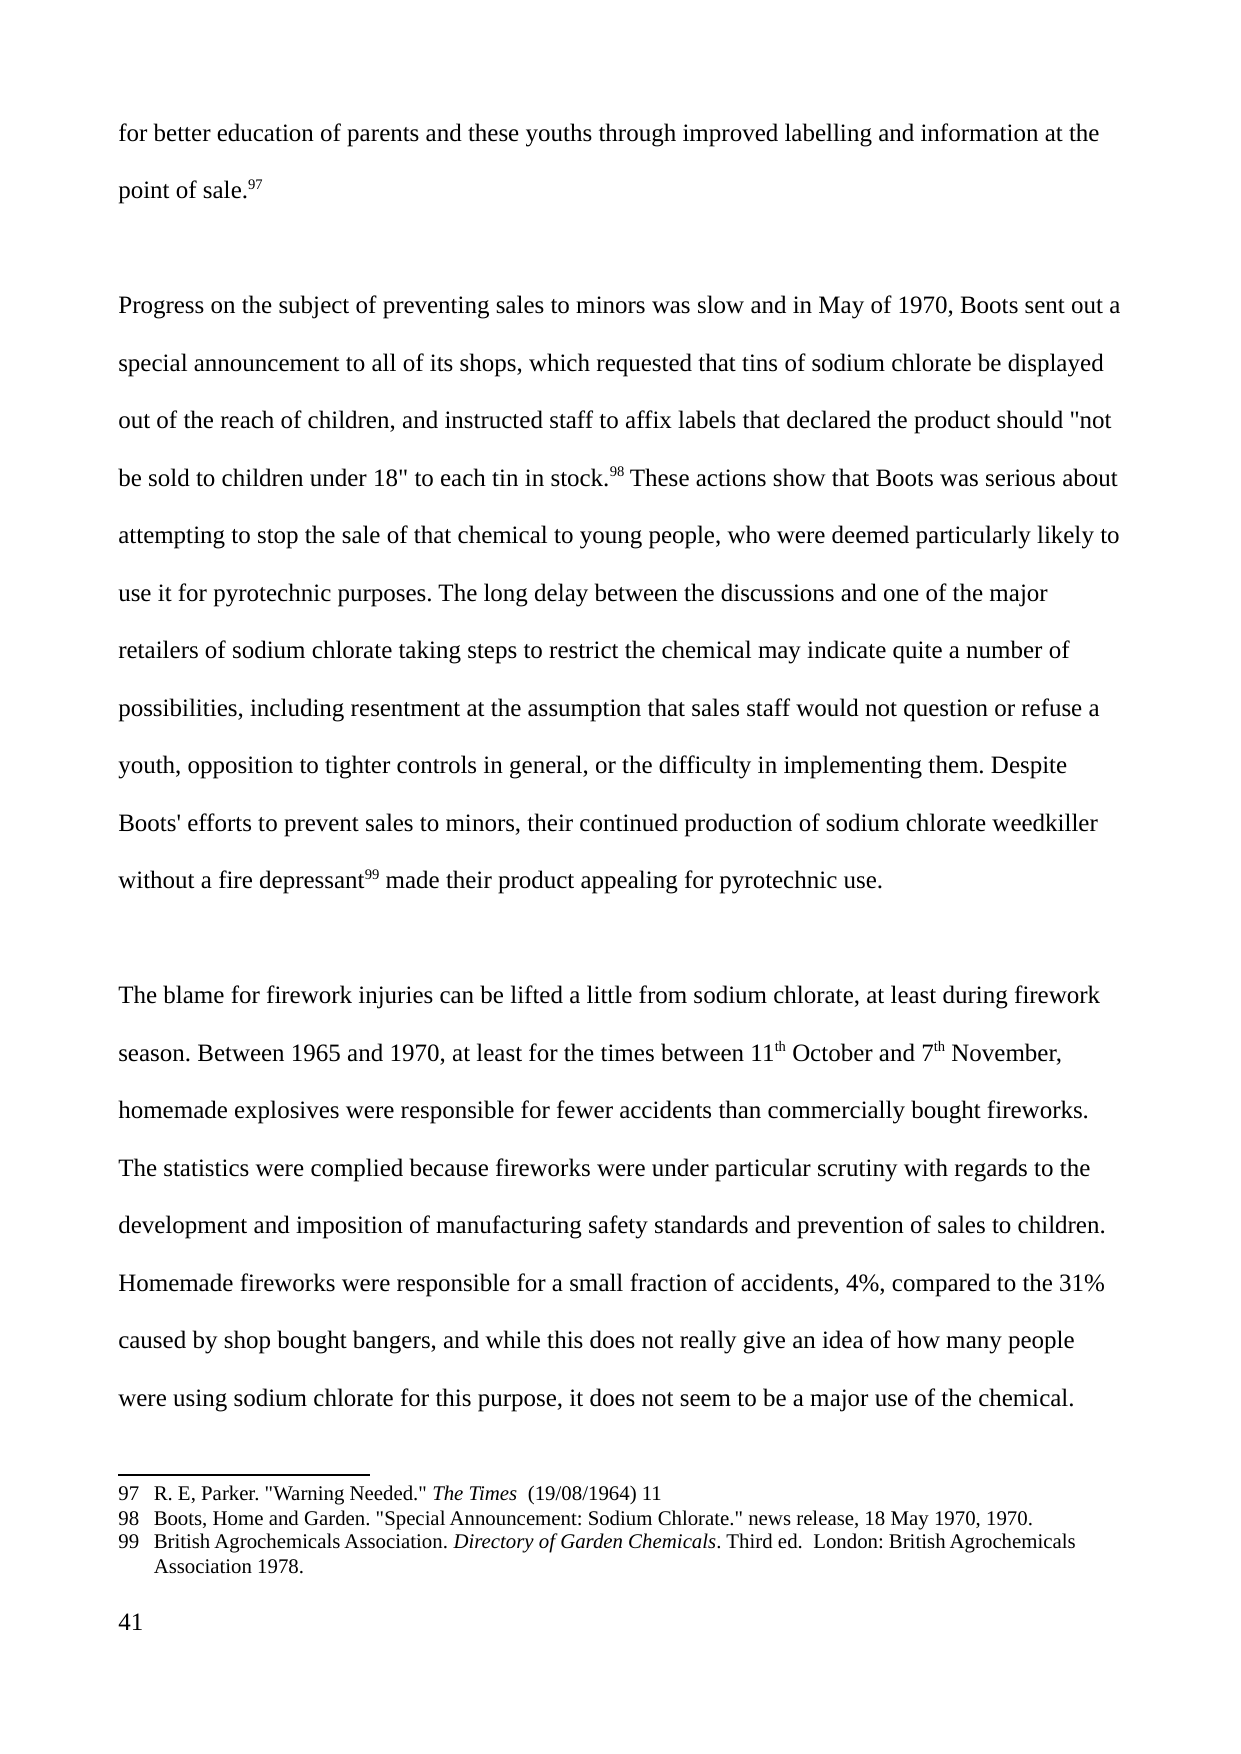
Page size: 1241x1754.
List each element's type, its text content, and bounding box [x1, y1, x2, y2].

text R. E, Parker. "Warning Needed." The Times (19/08/1964) 11 [118, 1481, 1122, 1505]
text Progress on the subject of preventing sales to minors was slow and in May of 1970, Boots sent out a special announcement to all of its shops, which requested that tins of sodium chlorate be displayed out of the reach of children, and instructed staff to affix labels that declared the product should "not be sold to children under 18" to each tin in stock. These actions show that Boots was serious about attempting to stop the sale of that chemical to young people, who were deemed particularly likely to use it for pyrotechnic purposes. The long delay between the discussions and one of the major retailers of sodium chlorate taking steps to restrict the chemical may indicate quite a number of possibilities, including resentment at the assumption that sales staff would not question or refuse a youth, opposition to tighter controls in general, or the difficulty in implementing them. Despite Boots' efforts to prevent sales to minors, their continued production of sodium chlorate weedkiller without a fire depressant made their product appealing for pyrotechnic use. [118, 291, 1122, 894]
text Boots, Home and Garden. "Special Announcement: Sodium Chlorate." news release, 18 May 1970, 1970. [118, 1505, 1122, 1529]
text The blame for firework injuries can be lifted a little from sodium chlorate, at least during firework season. Between 1965 and 1970, at least for the times between 11th October and 7th November, homemade explosives were responsible for fewer accidents than commercially bought fireworks. The statistics were complied because fireworks were under particular scrutiny with regards to the development and imposition of manufacturing safety standards and prevention of sales to children. Homemade fireworks were responsible for a small fraction of accidents, 4%, compared to the 31% caused by shop bought bangers, and while this does not really give an idea of how many people were using sodium chlorate for this purpose, it does not seem to be a major use of the chemical. [118, 981, 1122, 1412]
text British Agrochemicals Association. Directory of Garden Chemicals. Third ed. London: British Agrochemicals Association 1978. [118, 1529, 1122, 1578]
text for better education of parents and these youths through improved labelling and information at the point of sale. [118, 118, 1122, 204]
